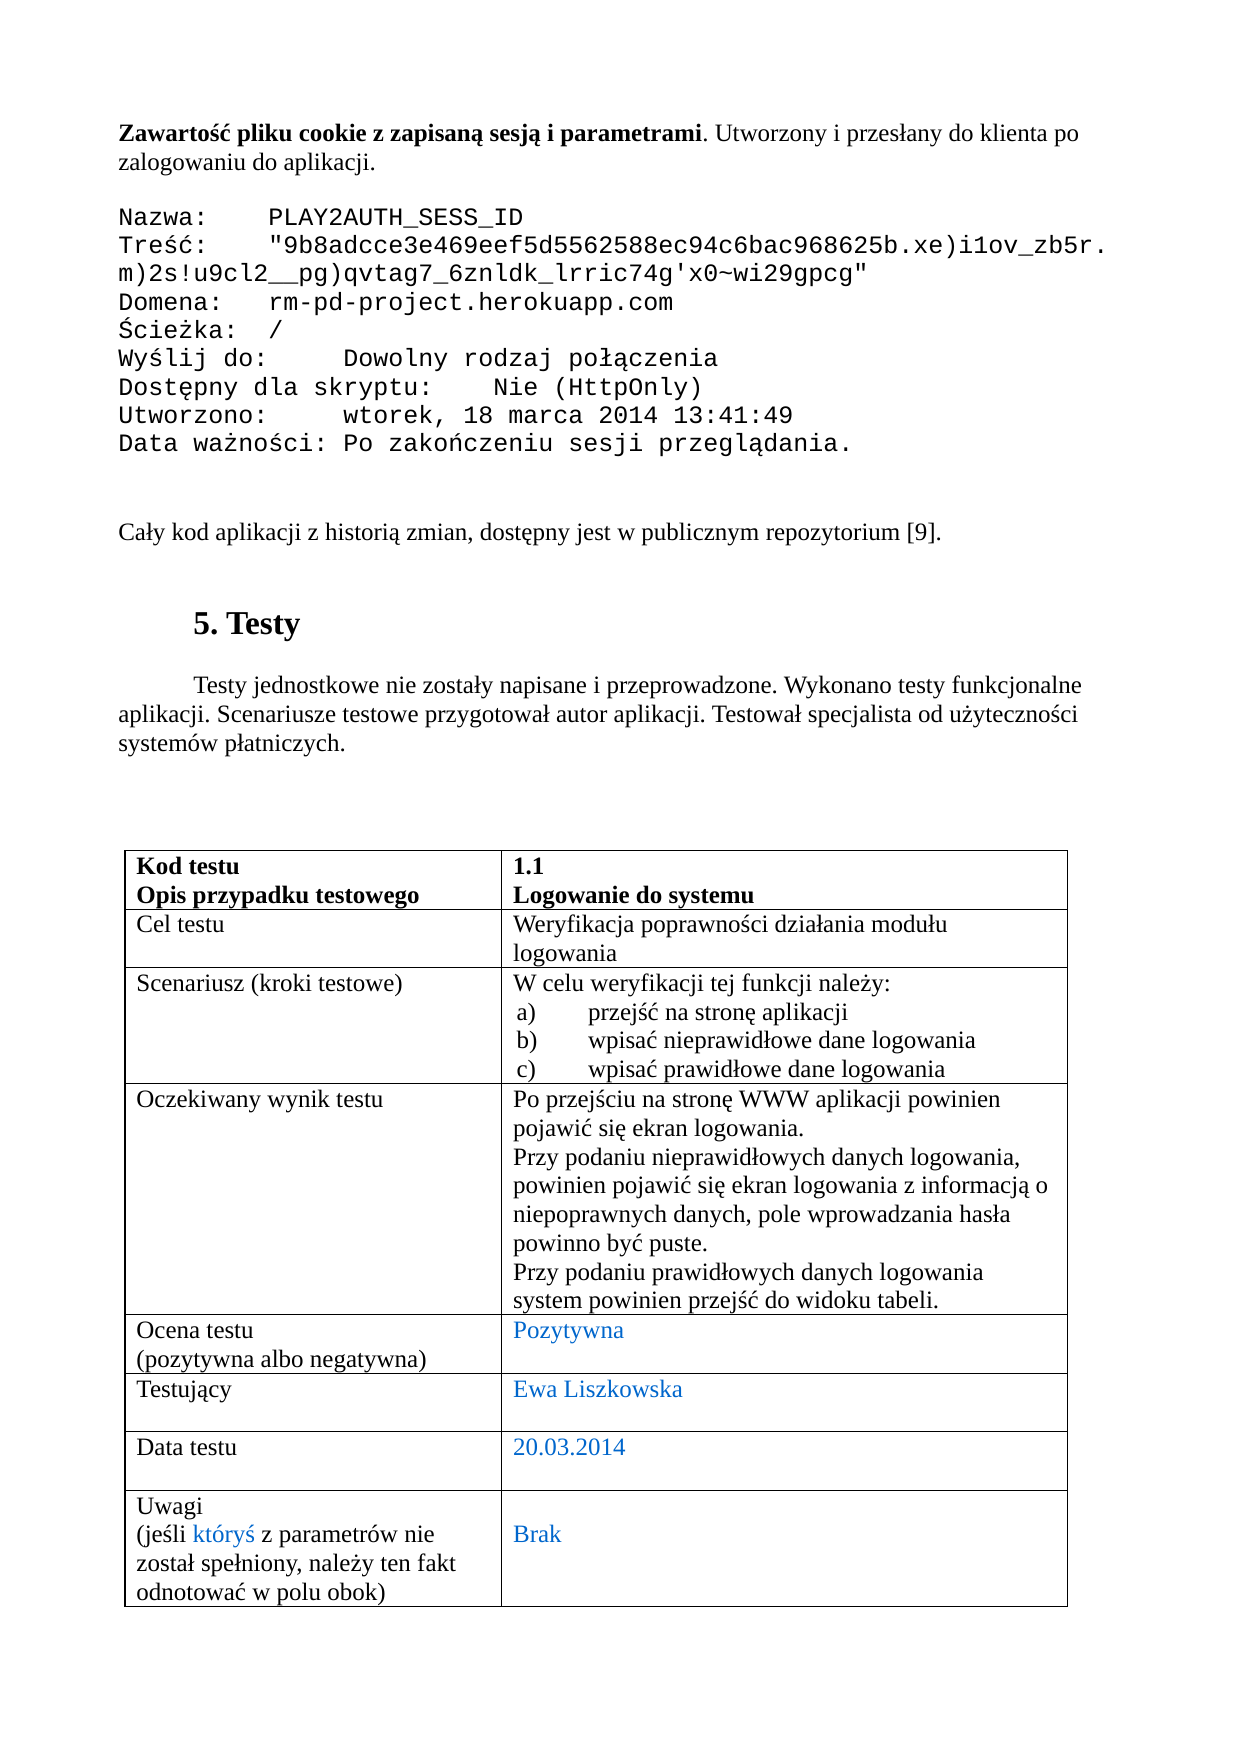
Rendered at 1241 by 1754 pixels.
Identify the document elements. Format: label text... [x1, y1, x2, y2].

table_cell Ewa Liszkowska [502, 1374, 1067, 1431]
table_cell Weryfikacja poprawności działania modułu logowania [502, 910, 1067, 967]
text Cały kod aplikacji z historią zmian, dostępny jest w publicznym repozytorium [9]. [118, 517, 1122, 546]
text Nazwa: PLAY2AUTH_SESS_ID [118, 204, 1122, 233]
text Wyślij do: Dowolny rodzaj połączenia [118, 346, 1122, 374]
text 5. Testy [118, 603, 1122, 641]
text Zawartość pliku cookie z zapisaną sesją i parametrami. Utworzony i przesłany do klienta po zalogowaniu do aplikacji. [118, 118, 1122, 176]
table_header 1.1 Logowanie do systemu [502, 851, 1067, 908]
text Dostępny dla skryptu: Nie (HttpOnly) [118, 374, 1122, 403]
table_cell Uwagi (jeśli któryś z parametrów nie został spełniony, należy ten fakt odnotować w polu obok) [126, 1491, 501, 1606]
table_cell Oczekiwany wynik testu [126, 1084, 501, 1314]
text Testy jednostkowe nie zostały napisane i przeprowadzone. Wykonano testy funkcjonalne aplikacji. Scenariusze testowe przygotował autor aplikacji. Testował specjalista od użyteczności systemów płatniczych. [118, 670, 1122, 756]
text Ścieżka: / [118, 318, 1122, 346]
table_cell Pozytywna [502, 1315, 1067, 1373]
table_cell Brak [502, 1491, 1067, 1606]
table_cell Ocena testu (pozytywna albo negatywna) [126, 1315, 501, 1373]
table_header Kod testu Opis przypadku testowego [126, 851, 501, 908]
table_cell Testujący [126, 1374, 501, 1431]
table_cell Cel testu [126, 910, 501, 967]
table_cell Po przejściu na stronę WWW aplikacji powinien pojawić się ekran logowania. Przy podaniu nieprawidłowych danych logowania, powinien pojawić się ekran logowania z informacją o niepoprawnych danych, pole wprowadzania hasła powinno być puste. Przy podaniu prawidłowych danych logowania system powinien przejść do widoku tabeli. [502, 1084, 1067, 1314]
table_cell 20.03.2014 [502, 1432, 1067, 1490]
table_cell W celu weryfikacji tej funkcji należy: przejść na stronę aplikacji wpisać nieprawidłowe dane logowania wpisać prawidłowe dane logowania [502, 968, 1067, 1083]
text Utworzono: wtorek, 18 marca 2014 13:41:49 [118, 403, 1122, 431]
table_cell Data testu [126, 1432, 501, 1490]
text Data ważności: Po zakończeniu sesji przeglądania. [118, 431, 1122, 459]
text Domena: rm-pd-project.herokuapp.com [118, 289, 1122, 318]
table_cell Scenariusz (kroki testowe) [126, 968, 501, 1083]
text Treść: "9b8adcce3e469eef5d5562588ec94c6bac968625b.xe)i1ov_zb5r.m)2s!u9cl2__pg)qvtag7_6znldk_lrric74g'x0~wi29gpcg" [118, 233, 1122, 289]
